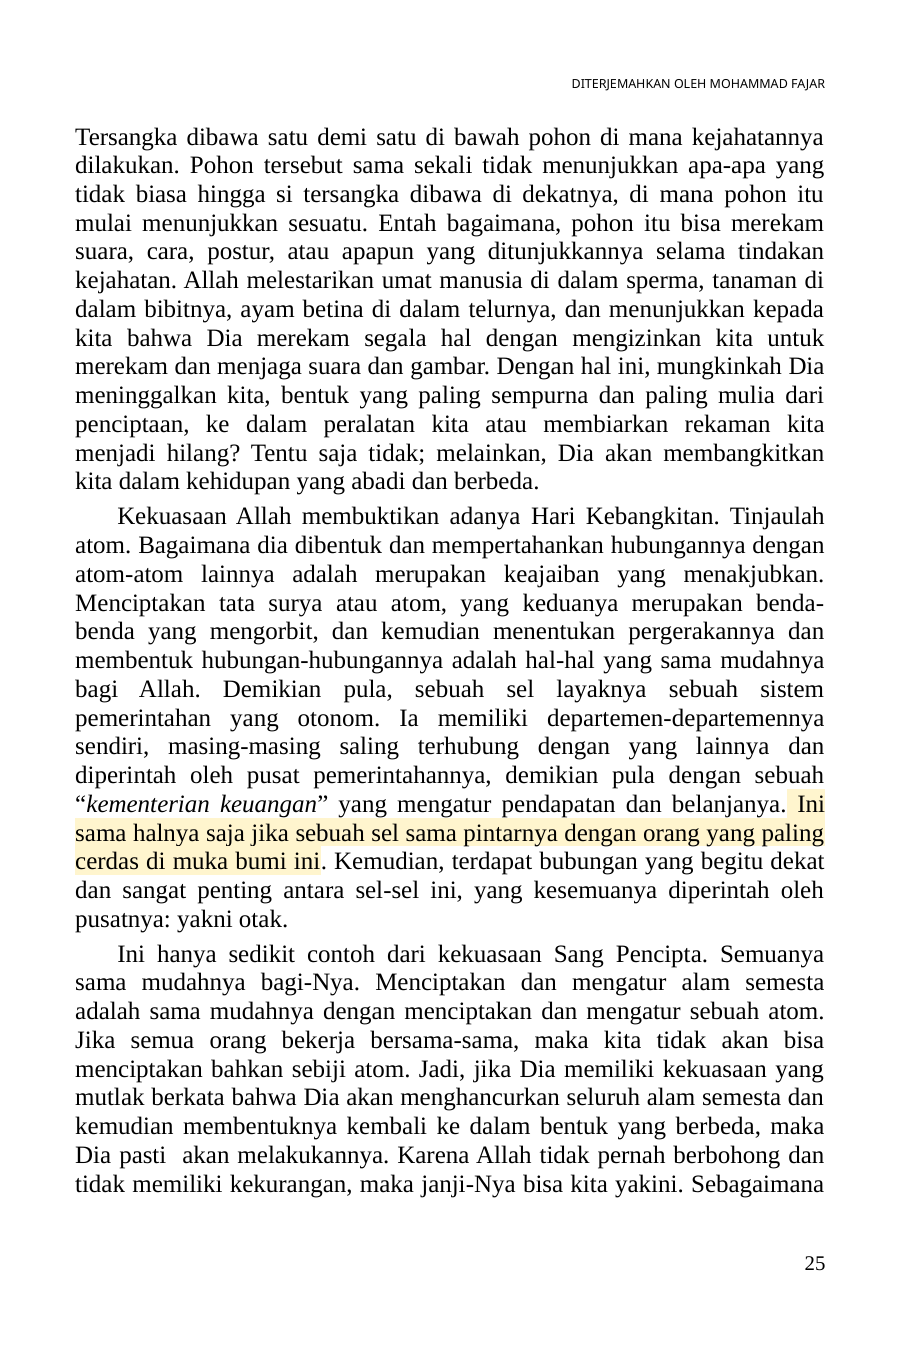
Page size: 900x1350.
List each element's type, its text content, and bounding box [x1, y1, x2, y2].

text Kekuasaan Allah membuktikan adanya Hari Kebangkitan. Tinjaulah atom. Bagaimana dia dibentuk dan mempertahankan hubungannya dengan atom-atom lainnya adalah merupakan keajaiban yang menakjubkan. Menciptakan tata surya atau atom, yang keduanya merupakan benda-benda yang mengorbit, dan kemudian menentukan pergerakannya dan membentuk hubungan-hubungannya adalah hal-hal yang sama mudahnya bagi Allah. Demikian pula, sebuah sel layaknya sebuah sistem pemerintahan yang otonom. Ia memiliki departemen-departemennya sendiri, masing-masing saling terhubung dengan yang lainnya dan diperintah oleh pusat pemerintahannya, demikian pula dengan sebuah “kementerian keuangan” yang mengatur pendapatan dan belanjanya. Ini sama halnya saja jika sebuah sel sama pintarnya dengan orang yang paling cerdas di muka bumi ini. Kemudian, terdapat bubungan yang begitu dekat dan sangat penting antara sel-sel ini, yang kesemuanya diperintah oleh pusatnya: yakni otak. [75, 501, 825, 933]
text Ini hanya sedikit contoh dari kekuasaan Sang Pencipta. Semuanya sama mudahnya bagi-Nya. Menciptakan dan mengatur alam semesta adalah sama mudahnya dengan menciptakan dan mengatur sebuah atom. Jika semua orang bekerja bersama-sama, maka kita tidak akan bisa menciptakan bahkan sebiji atom. Jadi, jika Dia memiliki kekuasaan yang mutlak berkata bahwa Dia akan menghancurkan seluruh alam semesta dan kemudian membentuknya kembali ke dalam bentuk yang berbeda, maka Dia pasti akan melakukannya. Karena Allah tidak pernah berbohong dan tidak memiliki kekurangan, maka janji-Nya bisa kita yakini. Sebagaimana [75, 939, 825, 1197]
text Tersangka dibawa satu demi satu di bawah pohon di mana kejahatannya dilakukan. Pohon tersebut sama sekali tidak menunjukkan apa-apa yang tidak biasa hingga si tersangka dibawa di dekatnya, di mana pohon itu mulai menunjukkan sesuatu. Entah bagaimana, pohon itu bisa merekam suara, cara, postur, atau apapun yang ditunjukkannya selama tindakan kejahatan. Allah melestarikan umat manusia di dalam sperma, tanaman di dalam bibitnya, ayam betina di dalam telurnya, dan menunjukkan kepada kita bahwa Dia merekam segala hal dengan mengizinkan kita untuk merekam dan menjaga suara dan gambar. Dengan hal ini, mungkinkah Dia meninggalkan kita, bentuk yang paling sempurna dan paling mulia dari penciptaan, ke dalam peralatan kita atau membiarkan rekaman kita menjadi hilang? Tentu saja tidak; melainkan, Dia akan membangkitkan kita dalam kehidupan yang abadi dan berbeda. [75, 122, 825, 495]
